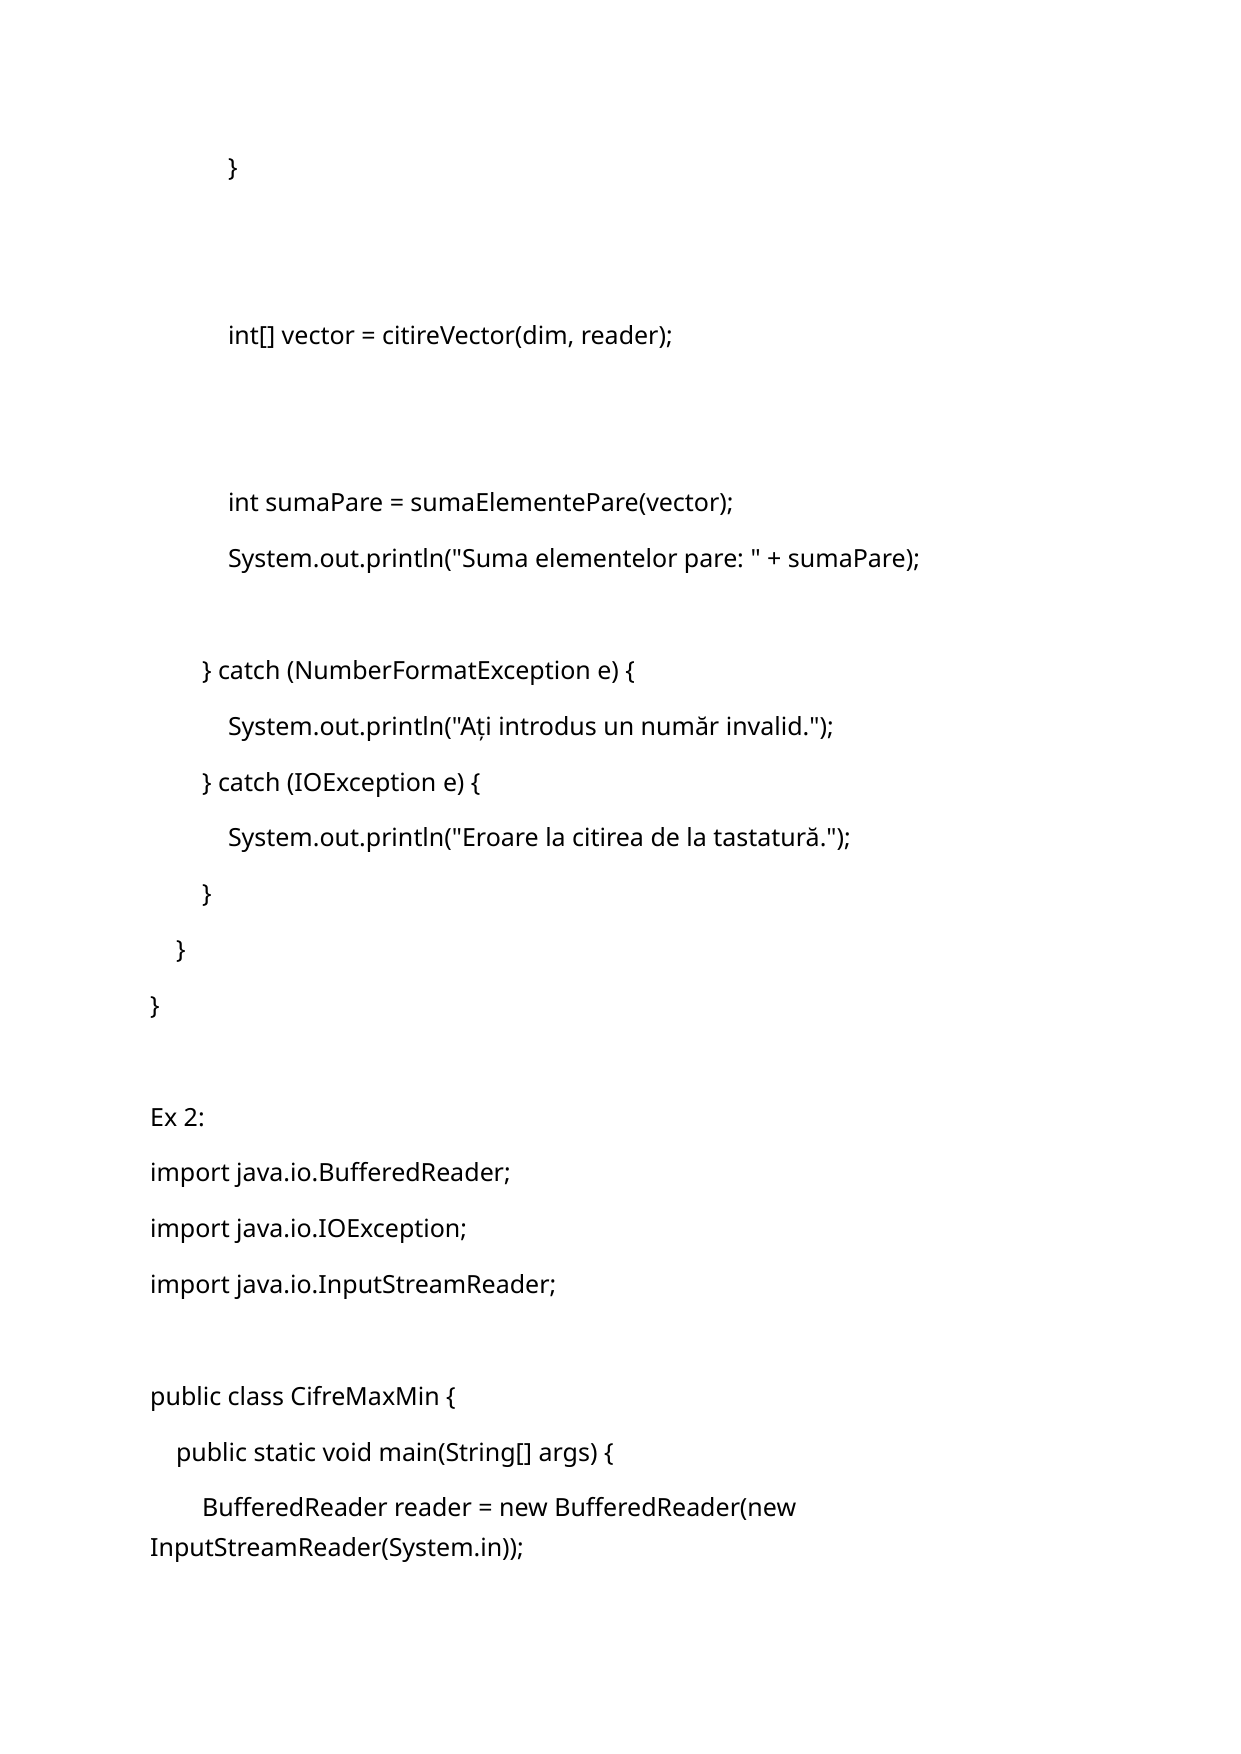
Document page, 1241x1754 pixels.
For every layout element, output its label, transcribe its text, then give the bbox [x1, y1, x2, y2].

text int[] vector = citireVector(dim, reader); [150, 317, 1090, 352]
text BufferedReader reader = new BufferedReader(new InputStreamReader(System.in)); [150, 1490, 1090, 1563]
text System.out.println("Suma elementelor pare: " + sumaPare); [150, 541, 1090, 575]
text } [150, 987, 1090, 1022]
text System.out.println("Ați introdus un număr invalid."); [150, 708, 1090, 742]
text System.out.println("Eroare la citirea de la tastatură."); [150, 820, 1090, 854]
text import java.io.InputStreamReader; [150, 1267, 1090, 1301]
text import java.io.BufferedReader; [150, 1155, 1090, 1189]
text } [150, 150, 1090, 184]
text } catch (IOException e) { [150, 764, 1090, 798]
text Ex 2: [150, 1099, 1090, 1133]
text } [150, 932, 1090, 966]
text public static void main(String[] args) { [150, 1434, 1090, 1468]
text int sumaPare = sumaElementePare(vector); [150, 485, 1090, 519]
text import java.io.IOException; [150, 1211, 1090, 1245]
text } catch (NumberFormatException e) { [150, 652, 1090, 687]
text } [150, 876, 1090, 910]
text public class CifreMaxMin { [150, 1378, 1090, 1412]
